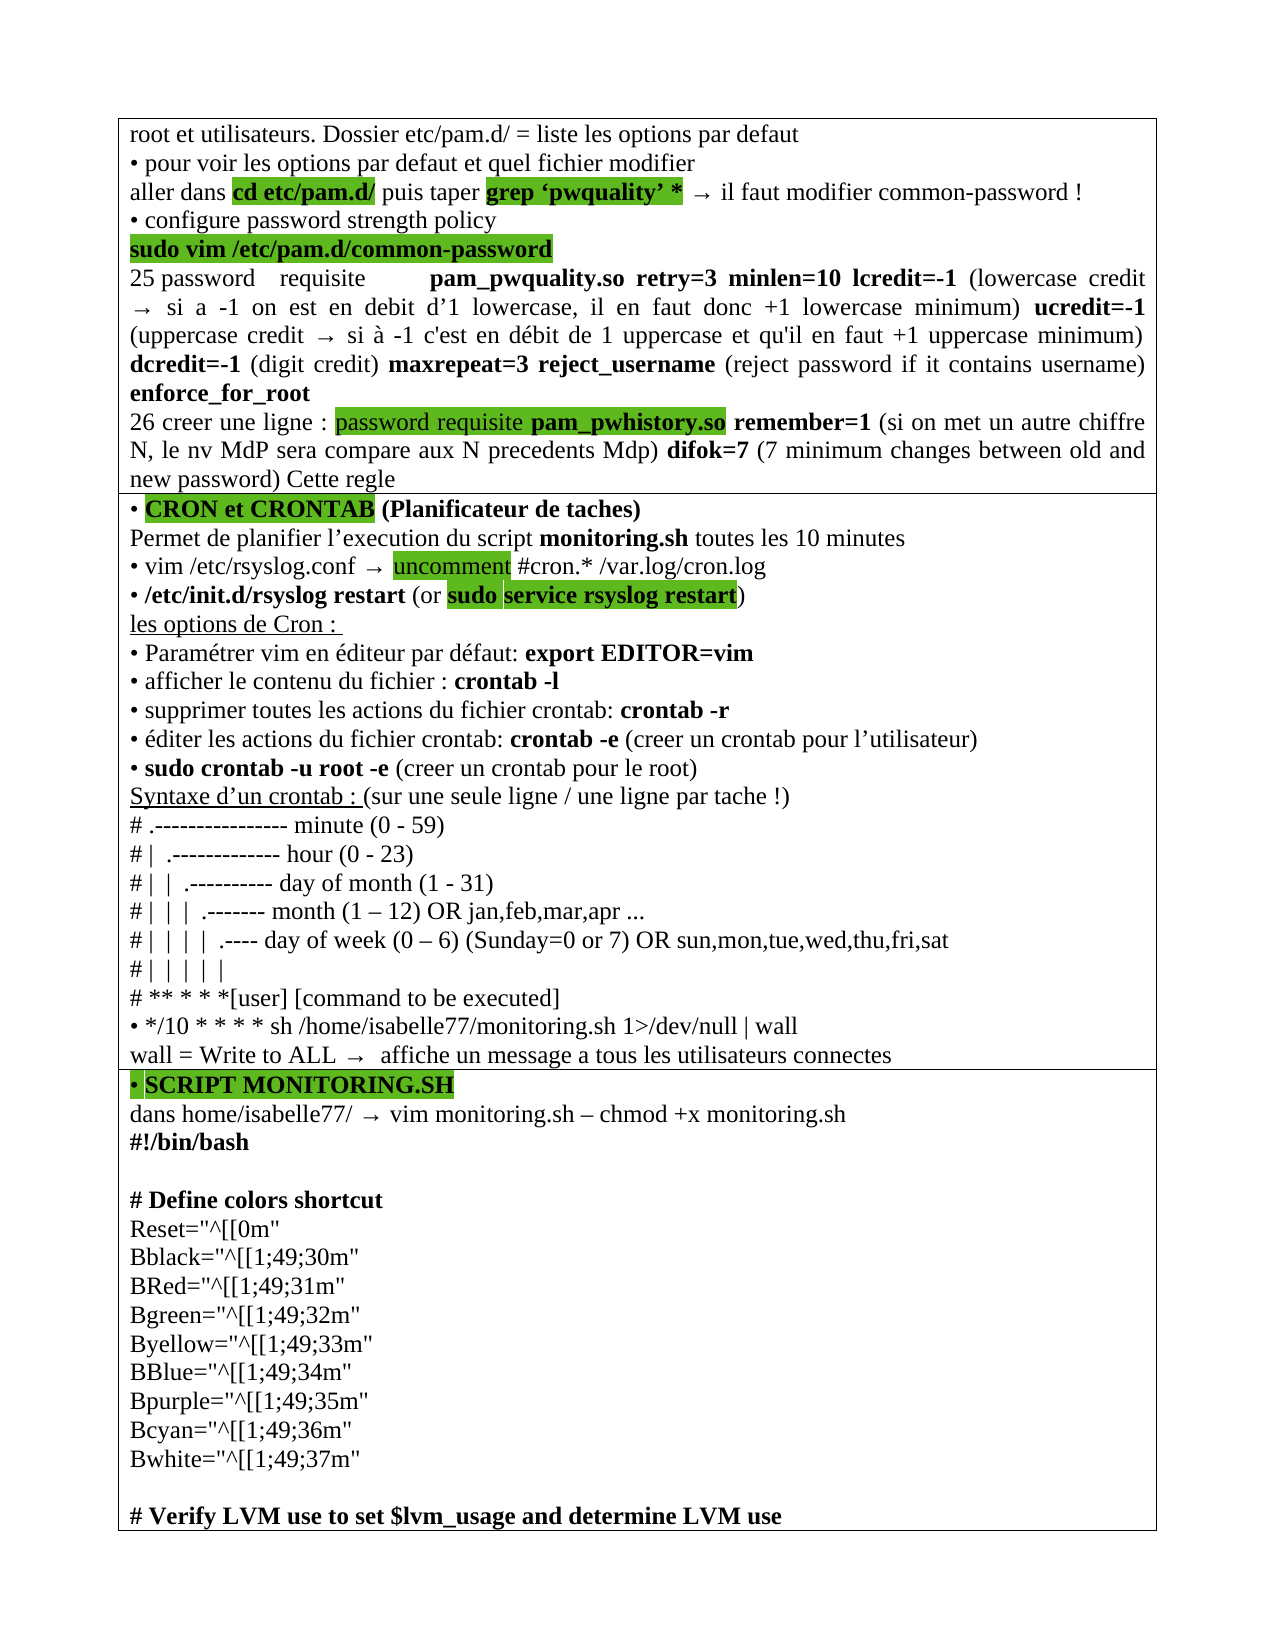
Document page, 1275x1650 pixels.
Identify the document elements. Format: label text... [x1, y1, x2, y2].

table_cell • SCRIPT MONITORING.SH dans home/isabelle77/ → vim monitoring.sh – chmod +x monitoring.sh #!/bin/bash # Define colors shortcut Reset="^[[0m" Bblack="^[[1;49;30m" BRed="^[[1;49;31m" Bgreen="^[[1;49;32m" Byellow="^[[1;49;33m" BBlue="^[[1;49;34m" Bpurple="^[[1;49;35m" Bcyan="^[[1;49;36m" Bwhite="^[[1;49;37m" # Verify LVM use to set $lvm_usage and determine LVM use [119, 1070, 1156, 1530]
table_cell root et utilisateurs. Dossier etc/pam.d/ = liste les options par defaut • pour voir les options par defaut et quel fichier modifier aller dans cd etc/pam.d/ puis taper grep ‘pwquality’ * → il faut modifier common-password ! • configure password strength policy sudo vim /etc/pam.d/common-password 25 password requisite pam_pwquality.so retry=3 minlen=10 lcredit=-1 (lowercase credit → si a -1 on est en debit d’1 lowercase, il en faut donc +1 lowercase minimum) ucredit=-1 (uppercase credit → si à -1 c'est en débit de 1 uppercase et qu'il en faut +1 uppercase minimum) dcredit=-1 (digit credit) maxrepeat=3 reject_username (reject password if it contains username) enforce_for_root 26 creer une ligne : password requisite pam_pwhistory.so remember=1 (si on met un autre chiffre N, le nv MdP sera compare aux N precedents Mdp) difok=7 (7 minimum changes between old and new password) Cette regle [119, 119, 1156, 493]
table_cell • CRON et CRONTAB (Planificateur de taches) Permet de planifier l’execution du script monitoring.sh toutes les 10 minutes • vim /etc/rsyslog.conf → uncomment #cron.* /var.log/cron.log • /etc/init.d/rsyslog restart (or sudo service rsyslog restart) les options de Cron : • Paramétrer vim en éditeur par défaut: export EDITOR=vim • afficher le contenu du fichier : crontab -l • supprimer toutes les actions du fichier crontab: crontab -r • éditer les actions du fichier crontab: crontab -e (creer un crontab pour l’utilisateur) • sudo crontab -u root -e (creer un crontab pour le root) Syntaxe d’un crontab : (sur une seule ligne / une ligne par tache !) # .---------------- minute (0 - 59) # | .------------- hour (0 - 23) # | | .---------- day of month (1 - 31) # | | | .------- month (1 – 12) OR jan,feb,mar,apr ... # | | | | .---- day of week (0 – 6) (Sunday=0 or 7) OR sun,mon,tue,wed,thu,fri,sat # | | | | | # ** * * *[user] [command to be executed] • */10 * * * * sh /home/isabelle77/monitoring.sh 1>/dev/null | wall wall = Write to ALL → affiche un message a tous les utilisateurs connectes [119, 494, 1156, 1069]
